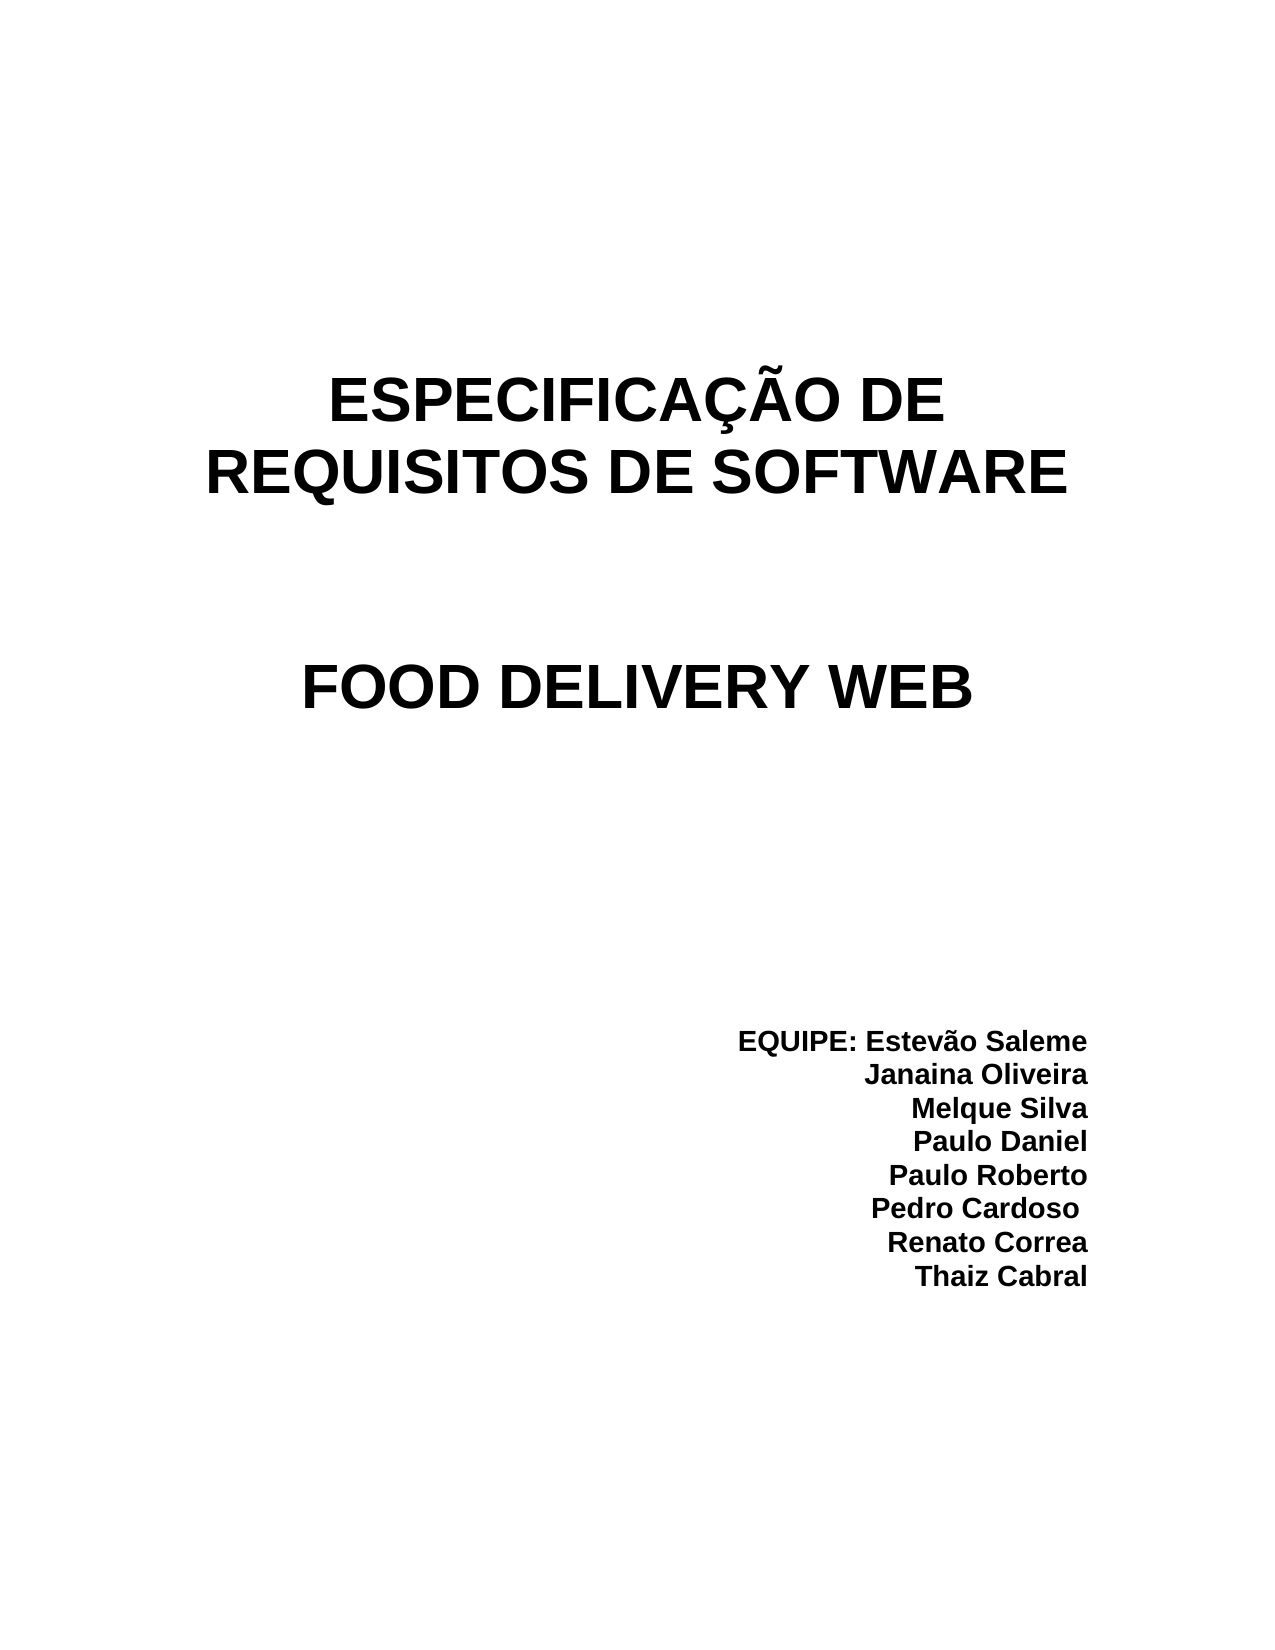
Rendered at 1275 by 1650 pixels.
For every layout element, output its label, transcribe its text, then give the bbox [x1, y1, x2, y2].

text FOOD DELIVERY WEB [187, 650, 1088, 722]
text Thaiz Cabral [187, 1258, 1088, 1292]
text Janaina Oliveira [187, 1057, 1088, 1091]
text Renato Correa [187, 1225, 1088, 1258]
text EQUIPE: Estevão Saleme [187, 1024, 1088, 1057]
text Paulo Roberto [187, 1158, 1088, 1191]
text Melque Silva [187, 1091, 1088, 1124]
text Pedro Cardoso [187, 1191, 1088, 1225]
text Paulo Daniel [187, 1124, 1088, 1158]
text ESPECIFICAÇÃO DE REQUISITOS DE SOFTWARE [187, 362, 1088, 506]
